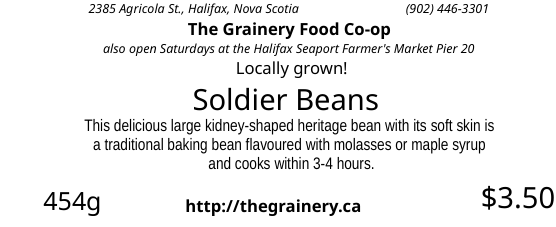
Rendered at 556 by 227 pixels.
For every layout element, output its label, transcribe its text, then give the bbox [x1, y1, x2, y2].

table_cell Locally grown! Soldier Beans This delicious large kidney-shaped heritage bean with its soft skin is a traditional baking bean flavoured with molasses or maple syrup and cooks within 3-4 hours. [24, 57, 555, 175]
table_header 2385 Agricola St., Halifax, Nova Scotia (902) 446-3301 The Grainery Food Co-op also open Saturdays at the Halifax Seaport Farmer's Market Pier 20 [24, 0, 555, 57]
table_cell $3.50 [413, 175, 555, 217]
table_cell http://thegrainery.ca [134, 175, 413, 217]
table_cell 454g [24, 175, 134, 217]
